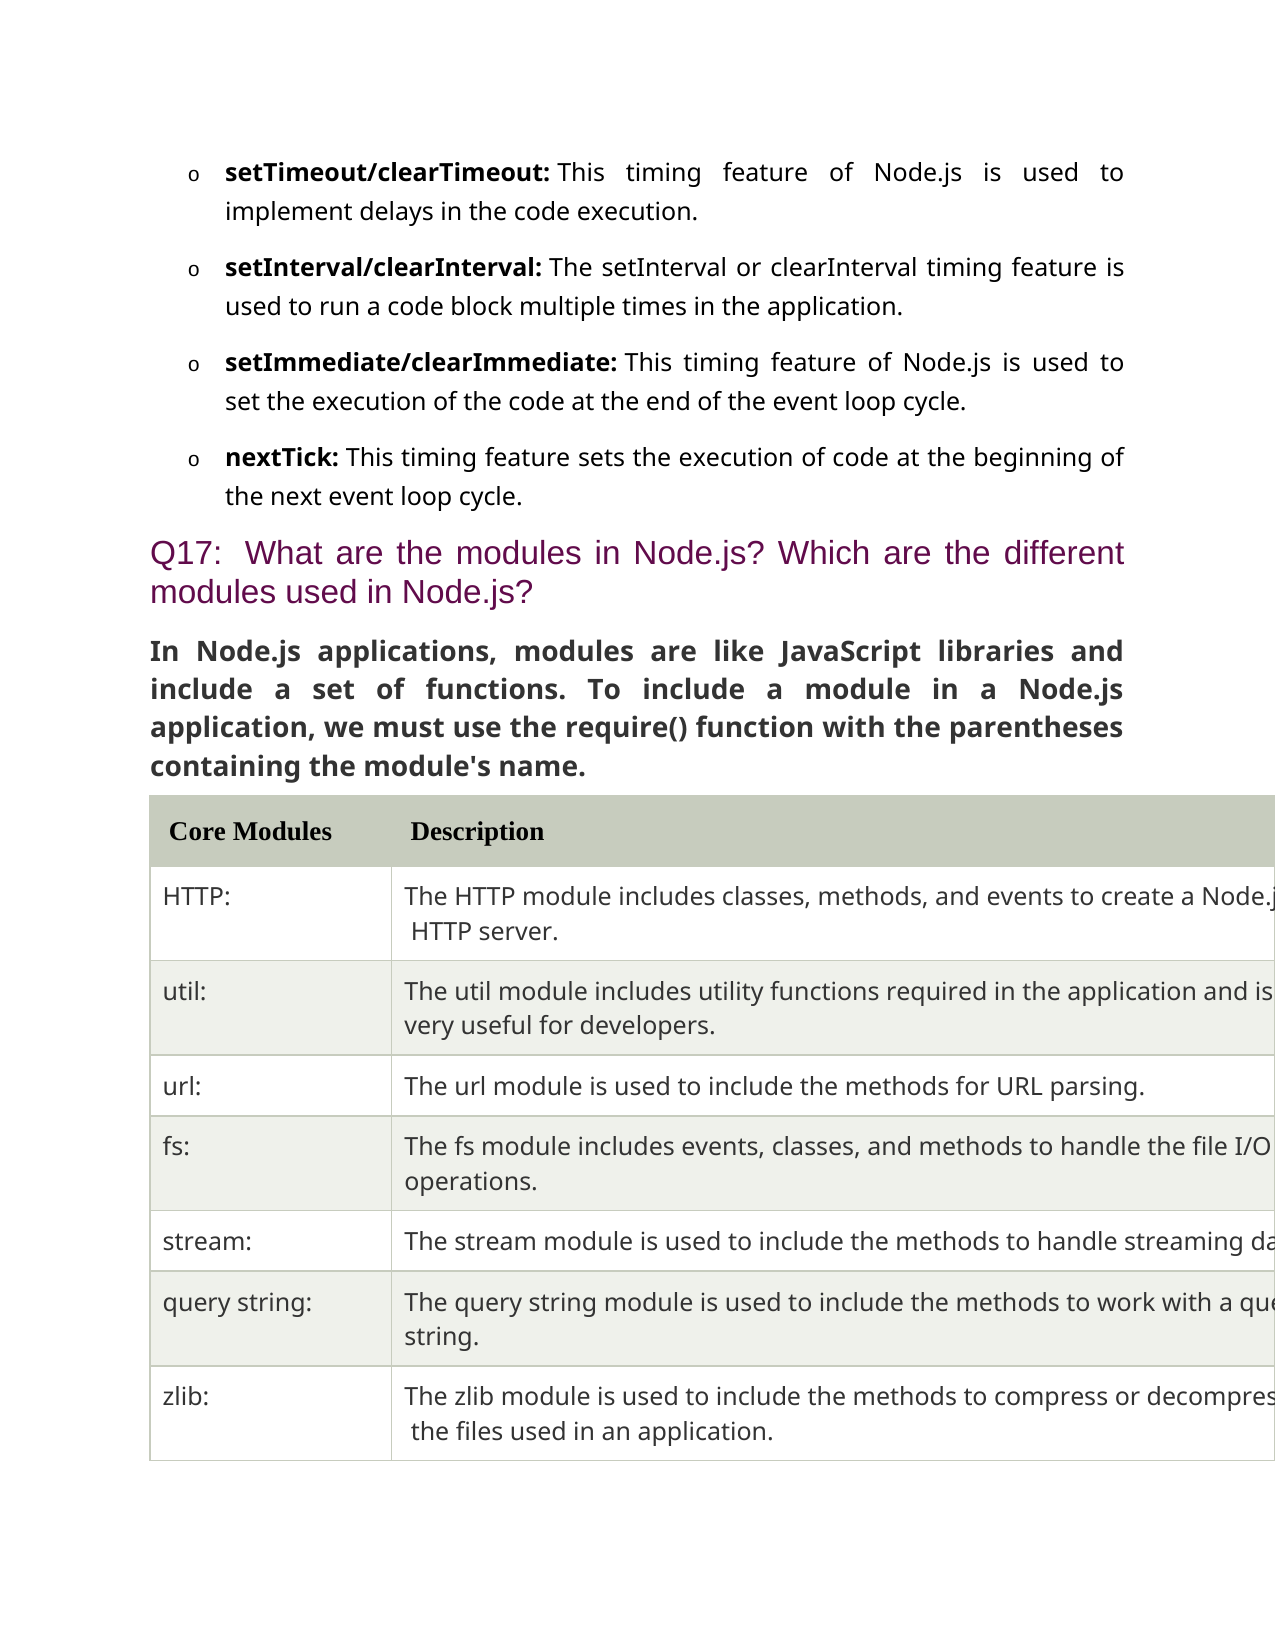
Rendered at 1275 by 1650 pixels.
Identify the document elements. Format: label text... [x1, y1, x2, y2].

table_cell url: [151, 1056, 391, 1115]
table_header Core Modules [151, 796, 392, 865]
table_cell The zlib module is used to include the methods to compress or decompress the files used in an application. [392, 1367, 1274, 1460]
table_cell HTTP: [151, 867, 391, 960]
table_cell The stream module is used to include the methods to handle streaming data. [392, 1211, 1274, 1270]
table_cell zlib: [151, 1367, 391, 1460]
table_cell query string: [151, 1272, 391, 1365]
list setInterval/clearInterval: The setInterval or clearInterval timing feature is used to run a code block multiple times in the application. [187, 245, 1125, 323]
table_cell stream: [151, 1211, 391, 1270]
table_cell The HTTP module includes classes, methods, and events to create a Node.js HTTP server. [392, 867, 1274, 960]
table_cell fs: [151, 1117, 391, 1210]
table_header Description [392, 796, 1274, 865]
table_cell The url module is used to include the methods for URL parsing. [392, 1056, 1274, 1115]
table_cell util: [151, 961, 391, 1054]
list setImmediate/clearImmediate: This timing feature of Node.js is used to set the execution of the code at the end of the event loop cycle. [187, 339, 1125, 418]
subtitle Q17: What are the modules in Node.js? Which are the different modules used in Node.js? [150, 533, 1125, 610]
list nextTick: This timing feature sets the execution of code at the beginning of the next event loop cycle. [187, 434, 1125, 512]
table_cell The query string module is used to include the methods to work with a query string. [392, 1272, 1274, 1365]
subtitle In Node.js applications, modules are like JavaScript libraries and include a set of functions. To include a module in a Node.js application, we must use the require() function with the parentheses containing the module's name. [150, 631, 1125, 784]
list setTimeout/clearTimeout: This timing feature of Node.js is used to implement delays in the code execution. [187, 150, 1125, 228]
table_cell The fs module includes events, classes, and methods to handle the file I/O operations. [392, 1117, 1274, 1210]
table_cell The util module includes utility functions required in the application and is very useful for developers. [392, 961, 1274, 1054]
